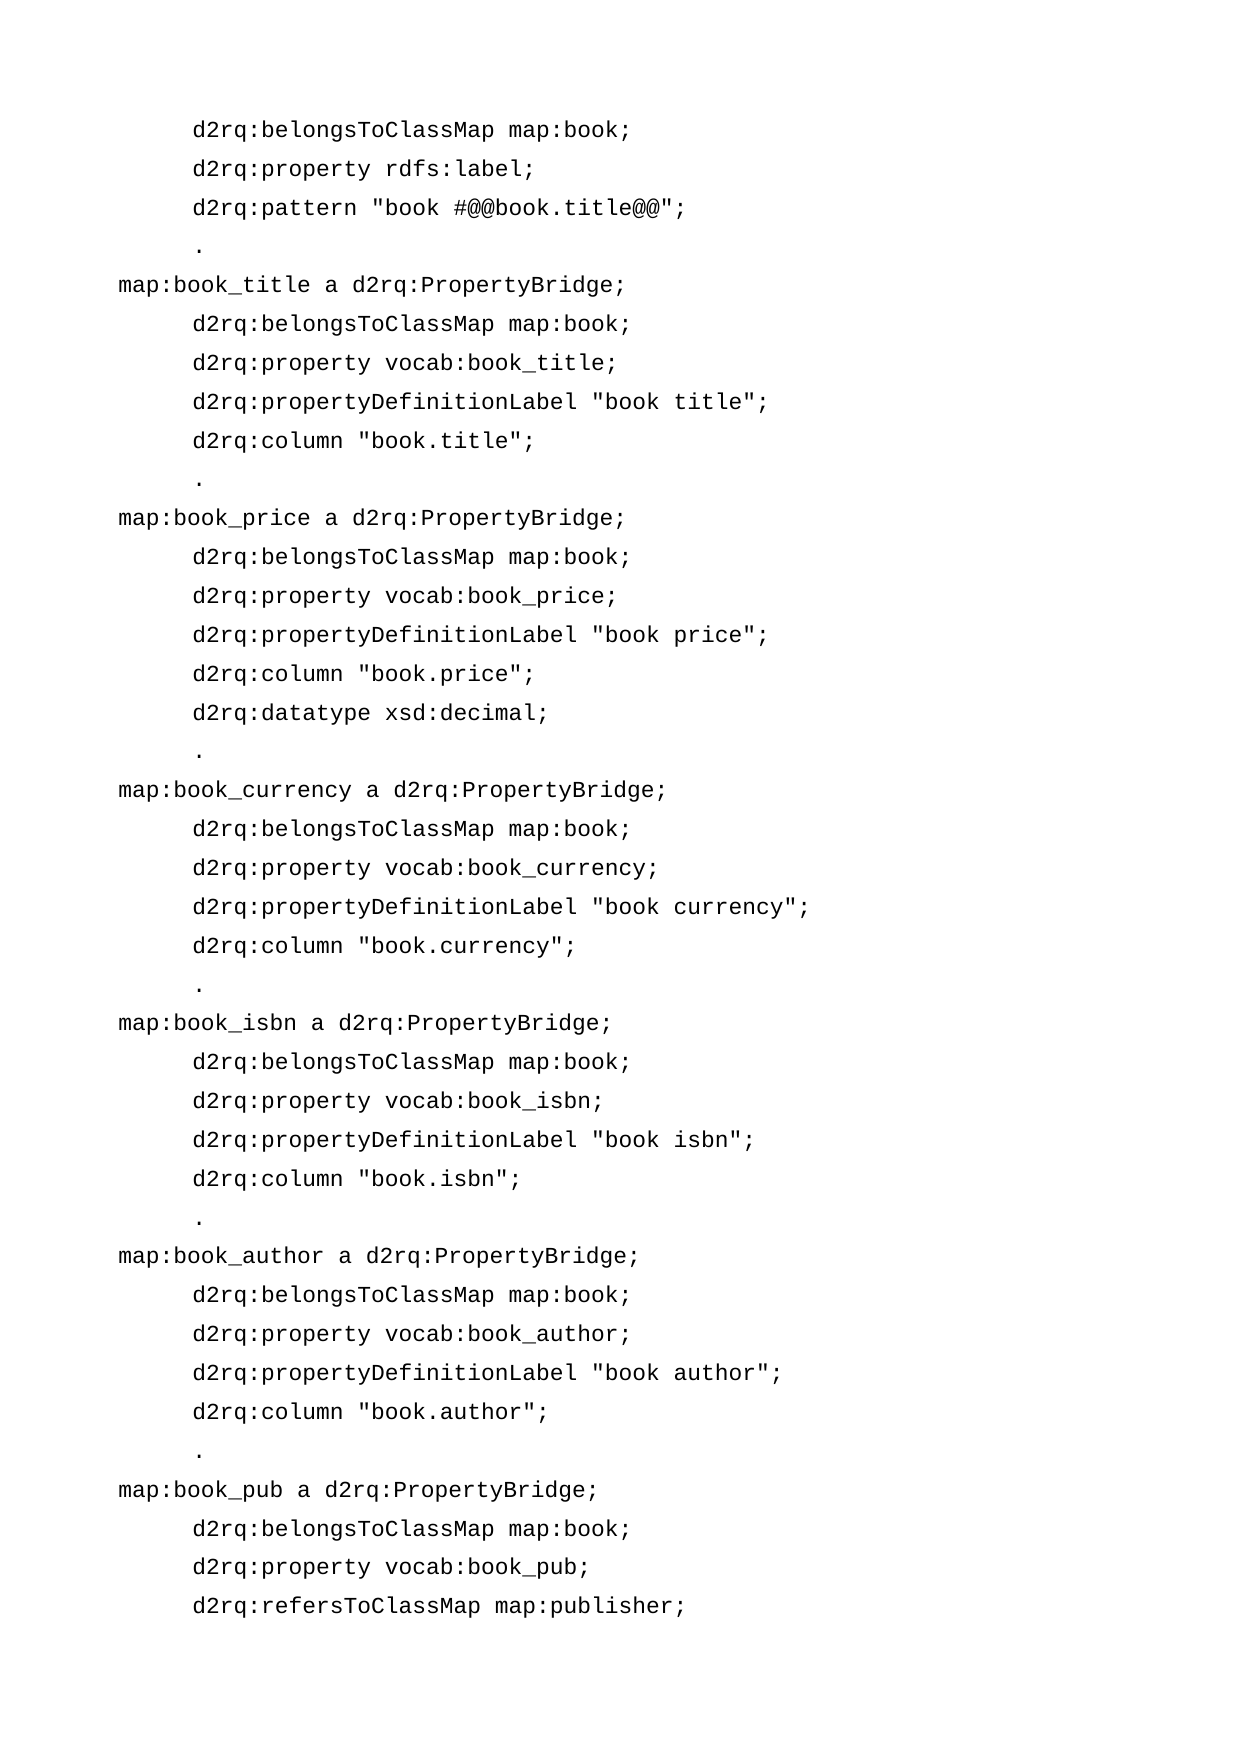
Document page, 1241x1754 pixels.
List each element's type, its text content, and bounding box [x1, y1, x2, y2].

text d2rq:propertyDefinitionLabel "book author"; [118, 1361, 1122, 1387]
text d2rq:property vocab:book_currency; [118, 856, 1122, 882]
text d2rq:pattern "book #@@book.title@@"; [118, 196, 1122, 222]
text . [118, 1439, 1122, 1465]
text d2rq:belongsToClassMap map:book; [118, 817, 1122, 843]
text d2rq:propertyDefinitionLabel "book price"; [118, 623, 1122, 649]
text map:book_title a d2rq:PropertyBridge; [118, 273, 1122, 299]
text map:book_isbn a d2rq:PropertyBridge; [118, 1012, 1122, 1038]
text d2rq:belongsToClassMap map:book; [118, 1517, 1122, 1543]
text d2rq:property vocab:book_price; [118, 584, 1122, 610]
text . [118, 740, 1122, 766]
text d2rq:column "book.author"; [118, 1400, 1122, 1426]
text map:book_pub a d2rq:PropertyBridge; [118, 1478, 1122, 1504]
text d2rq:column "book.title"; [118, 429, 1122, 455]
text . [118, 973, 1122, 999]
text d2rq:belongsToClassMap map:book; [118, 1051, 1122, 1077]
text d2rq:propertyDefinitionLabel "book isbn"; [118, 1128, 1122, 1154]
text . [118, 235, 1122, 261]
text d2rq:column "book.currency"; [118, 934, 1122, 960]
text d2rq:property rdfs:label; [118, 157, 1122, 183]
text d2rq:propertyDefinitionLabel "book currency"; [118, 895, 1122, 921]
text . [118, 1206, 1122, 1232]
text d2rq:propertyDefinitionLabel "book title"; [118, 390, 1122, 416]
text d2rq:datatype xsd:decimal; [118, 701, 1122, 727]
text . [118, 468, 1122, 494]
text d2rq:property vocab:book_author; [118, 1323, 1122, 1348]
text d2rq:property vocab:book_isbn; [118, 1089, 1122, 1115]
text d2rq:belongsToClassMap map:book; [118, 546, 1122, 571]
text map:book_price a d2rq:PropertyBridge; [118, 507, 1122, 533]
text d2rq:property vocab:book_pub; [118, 1556, 1122, 1582]
text d2rq:column "book.price"; [118, 662, 1122, 688]
text d2rq:belongsToClassMap map:book; [118, 1284, 1122, 1310]
text d2rq:belongsToClassMap map:book; [118, 312, 1122, 338]
text d2rq:column "book.isbn"; [118, 1167, 1122, 1193]
text map:book_currency a d2rq:PropertyBridge; [118, 779, 1122, 804]
text d2rq:refersToClassMap map:publisher; [118, 1594, 1122, 1621]
text d2rq:belongsToClassMap map:book; [118, 118, 1122, 144]
text map:book_author a d2rq:PropertyBridge; [118, 1245, 1122, 1271]
text d2rq:property vocab:book_title; [118, 351, 1122, 377]
